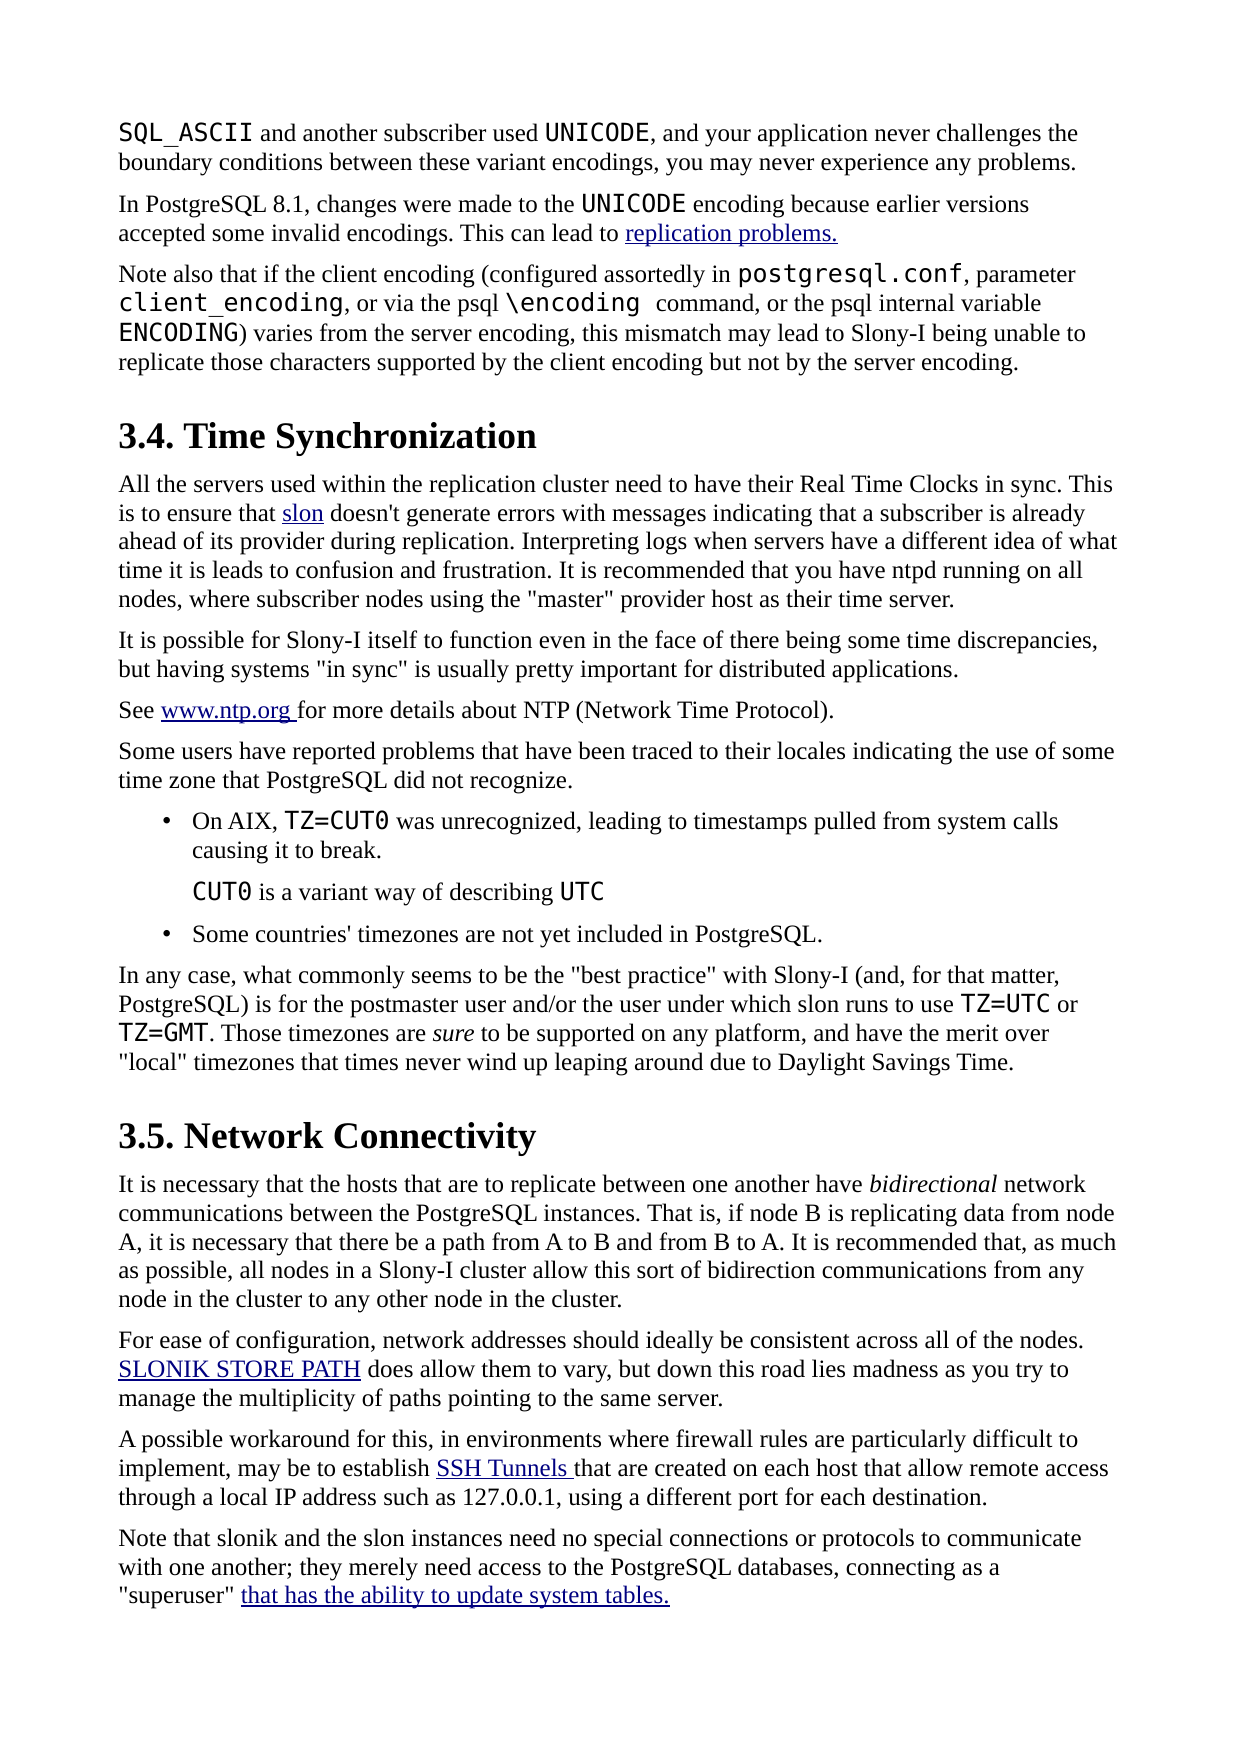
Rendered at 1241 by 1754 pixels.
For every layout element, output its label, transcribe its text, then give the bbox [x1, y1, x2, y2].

text Some users have reported problems that have been traced to their locales indicating the use of some time zone that PostgreSQL did not recognize. [118, 736, 1122, 794]
text SQL_ASCII and another subscriber used UNICODE, and your application never challenges the boundary conditions between these variant encodings, you may never experience any problems. [118, 118, 1122, 176]
text It is possible for Slony-I itself to function even in the face of there being some time discrepancies, but having systems "in sync" is usually pretty important for distributed applications. [118, 625, 1122, 683]
text All the servers used within the replication cluster need to have their Real Time Clocks in sync. This is to ensure that slon doesn't generate errors with messages indicating that a subscriber is already ahead of its provider during replication. Interpreting logs when servers have a different idea of what time it is leads to confusion and frustration. It is recommended that you have ntpd running on all nodes, where subscriber nodes using the "master" provider host as their time server. [118, 469, 1122, 613]
subtitle 3.5. Network Connectivity [118, 1113, 1122, 1157]
text Note also that if the client encoding (configured assortedly in postgresql.conf, parameter client_encoding, or via the psql \encoding command, or the psql internal variable ENCODING) varies from the server encoding, this mismatch may lead to Slony-I being unable to replicate those characters supported by the client encoding but not by the server encoding. [118, 259, 1122, 376]
text In any case, what commonly seems to be the "best practice" with Slony-I (and, for that matter, PostgreSQL) is for the postmaster user and/or the user under which slon runs to use TZ=UTC or TZ=GMT. Those timezones are sure to be supported on any platform, and have the merit over "local" timezones that times never wind up leaping around due to Daylight Savings Time. [118, 960, 1122, 1076]
subtitle 3.4. Time Synchronization [118, 413, 1122, 456]
list CUT0 is a variant way of describing UTC [162, 877, 1122, 906]
text In PostgreSQL 8.1, changes were made to the UNICODE encoding because earlier versions accepted some invalid encodings. This can lead to replication problems. [118, 189, 1122, 247]
text A possible workaround for this, in environments where firewall rules are particularly difficult to implement, may be to establish SSH Tunnels that are created on each host that allow remote access through a local IP address such as 127.0.0.1, using a different port for each destination. [118, 1424, 1122, 1510]
text Note that slonik and the slon instances need no special connections or protocols to communicate with one another; they merely need access to the PostgreSQL databases, connecting as a "superuser" that has the ability to update system tables. [118, 1523, 1122, 1609]
text It is necessary that the hosts that are to replicate between one another have bidirectional network communications between the PostgreSQL instances. That is, if node B is replicating data from node A, it is necessary that there be a path from A to B and from B to A. It is recommended that, as much as possible, all nodes in a Slony-I cluster allow this sort of bidirection communications from any node in the cluster to any other node in the cluster. [118, 1169, 1122, 1313]
list On AIX, TZ=CUT0 was unrecognized, leading to timestamps pulled from system calls causing it to break. [162, 806, 1122, 864]
text See www.ntp.org for more details about NTP (Network Time Protocol). [118, 695, 1122, 724]
text For ease of configuration, network addresses should ideally be consistent across all of the nodes. SLONIK STORE PATH does allow them to vary, but down this road lies madness as you try to manage the multiplicity of paths pointing to the same server. [118, 1325, 1122, 1412]
list Some countries' timezones are not yet included in PostgreSQL. [162, 919, 1122, 947]
